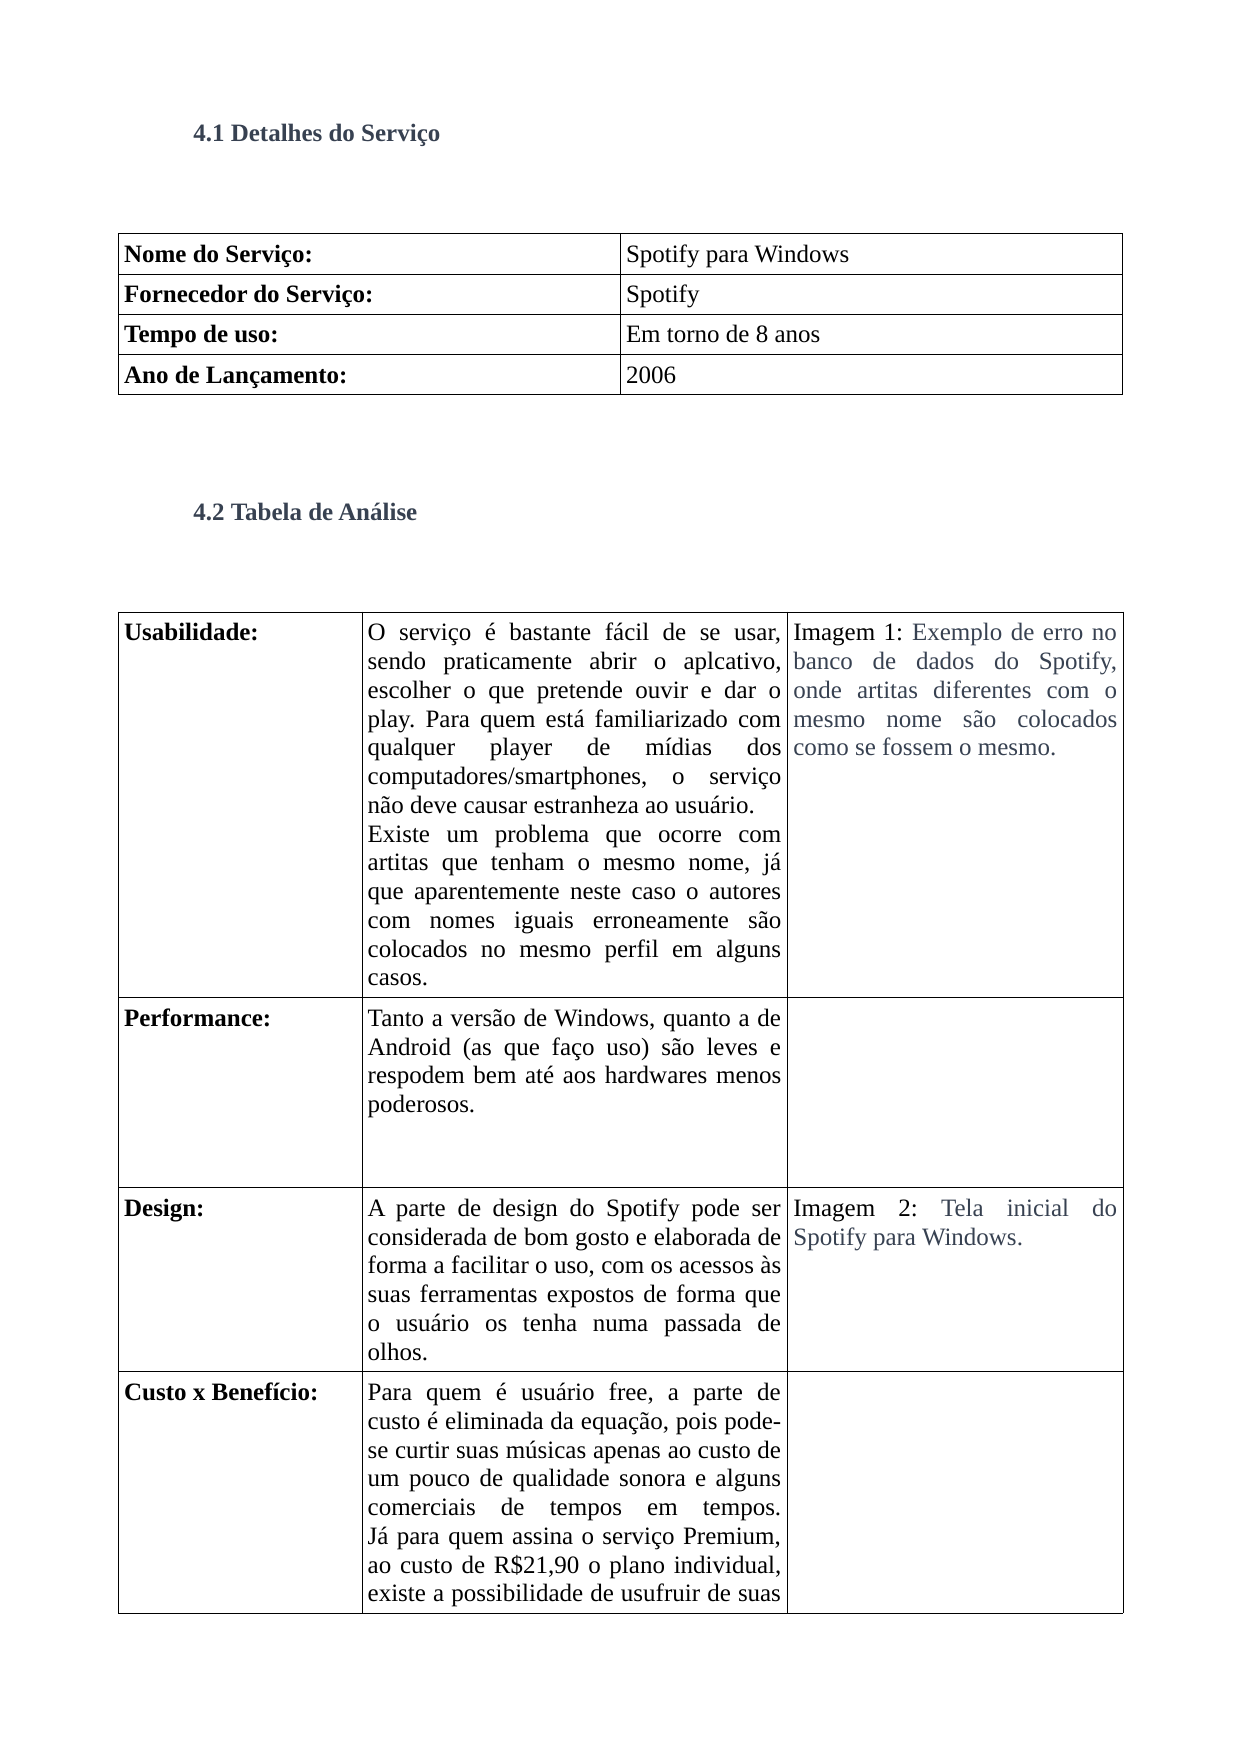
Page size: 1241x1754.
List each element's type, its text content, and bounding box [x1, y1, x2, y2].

table_cell Imagem 2: Tela inicial do Spotify para Windows. [788, 1188, 1123, 1371]
table_cell Em torno de 8 anos [621, 315, 1122, 354]
table_cell Tempo de uso: [119, 315, 620, 354]
table_cell A parte de design do Spotify pode ser considerada de bom gosto e elaborada de forma a facilitar o uso, com os acessos às suas ferramentas expostos de forma que o usuário os tenha numa passada de olhos. [363, 1188, 787, 1371]
table_header Imagem 1: Exemplo de erro no banco de dados do Spotify, onde artitas diferentes com o mesmo nome são colocados como se fossem o mesmo. [788, 613, 1123, 997]
table_cell Custo x Benefício: [119, 1372, 362, 1613]
table_cell 2006 [621, 355, 1122, 394]
table_cell Performance: [119, 998, 362, 1187]
table_cell Spotify [621, 275, 1122, 314]
table_header Usabilidade: [119, 613, 362, 997]
table_cell Para quem é usuário free, a parte de custo é eliminada da equação, pois pode-se curtir suas músicas apenas ao custo de um pouco de qualidade sonora e alguns comerciais de tempos em tempos. Já para quem assina o serviço Premium, ao custo de R$21,90 o plano individual, existe a possibilidade de usufruir de suas [363, 1372, 787, 1613]
table_cell [788, 1372, 1123, 1613]
table_cell Design: [119, 1188, 362, 1371]
table_header Spotify para Windows [621, 234, 1122, 273]
table_cell Fornecedor do Serviço: [119, 275, 620, 314]
table_cell Ano de Lançamento: [119, 355, 620, 394]
list Detalhes do Serviço [193, 118, 1122, 147]
list Tabela de Análise [193, 497, 1122, 525]
table_header Nome do Serviço: [119, 234, 620, 273]
table_cell Tanto a versão de Windows, quanto a de Android (as que faço uso) são leves e respodem bem até aos hardwares menos poderosos. [363, 998, 787, 1187]
table_cell [788, 998, 1123, 1187]
table_header O serviço é bastante fácil de se usar, sendo praticamente abrir o aplcativo, escolher o que pretende ouvir e dar o play. Para quem está familiarizado com qualquer player de mídias dos computadores/smartphones, o serviço não deve causar estranheza ao usuário. Existe um problema que ocorre com artitas que tenham o mesmo nome, já que aparentemente neste caso o autores com nomes iguais erroneamente são colocados no mesmo perfil em alguns casos. [363, 613, 787, 997]
